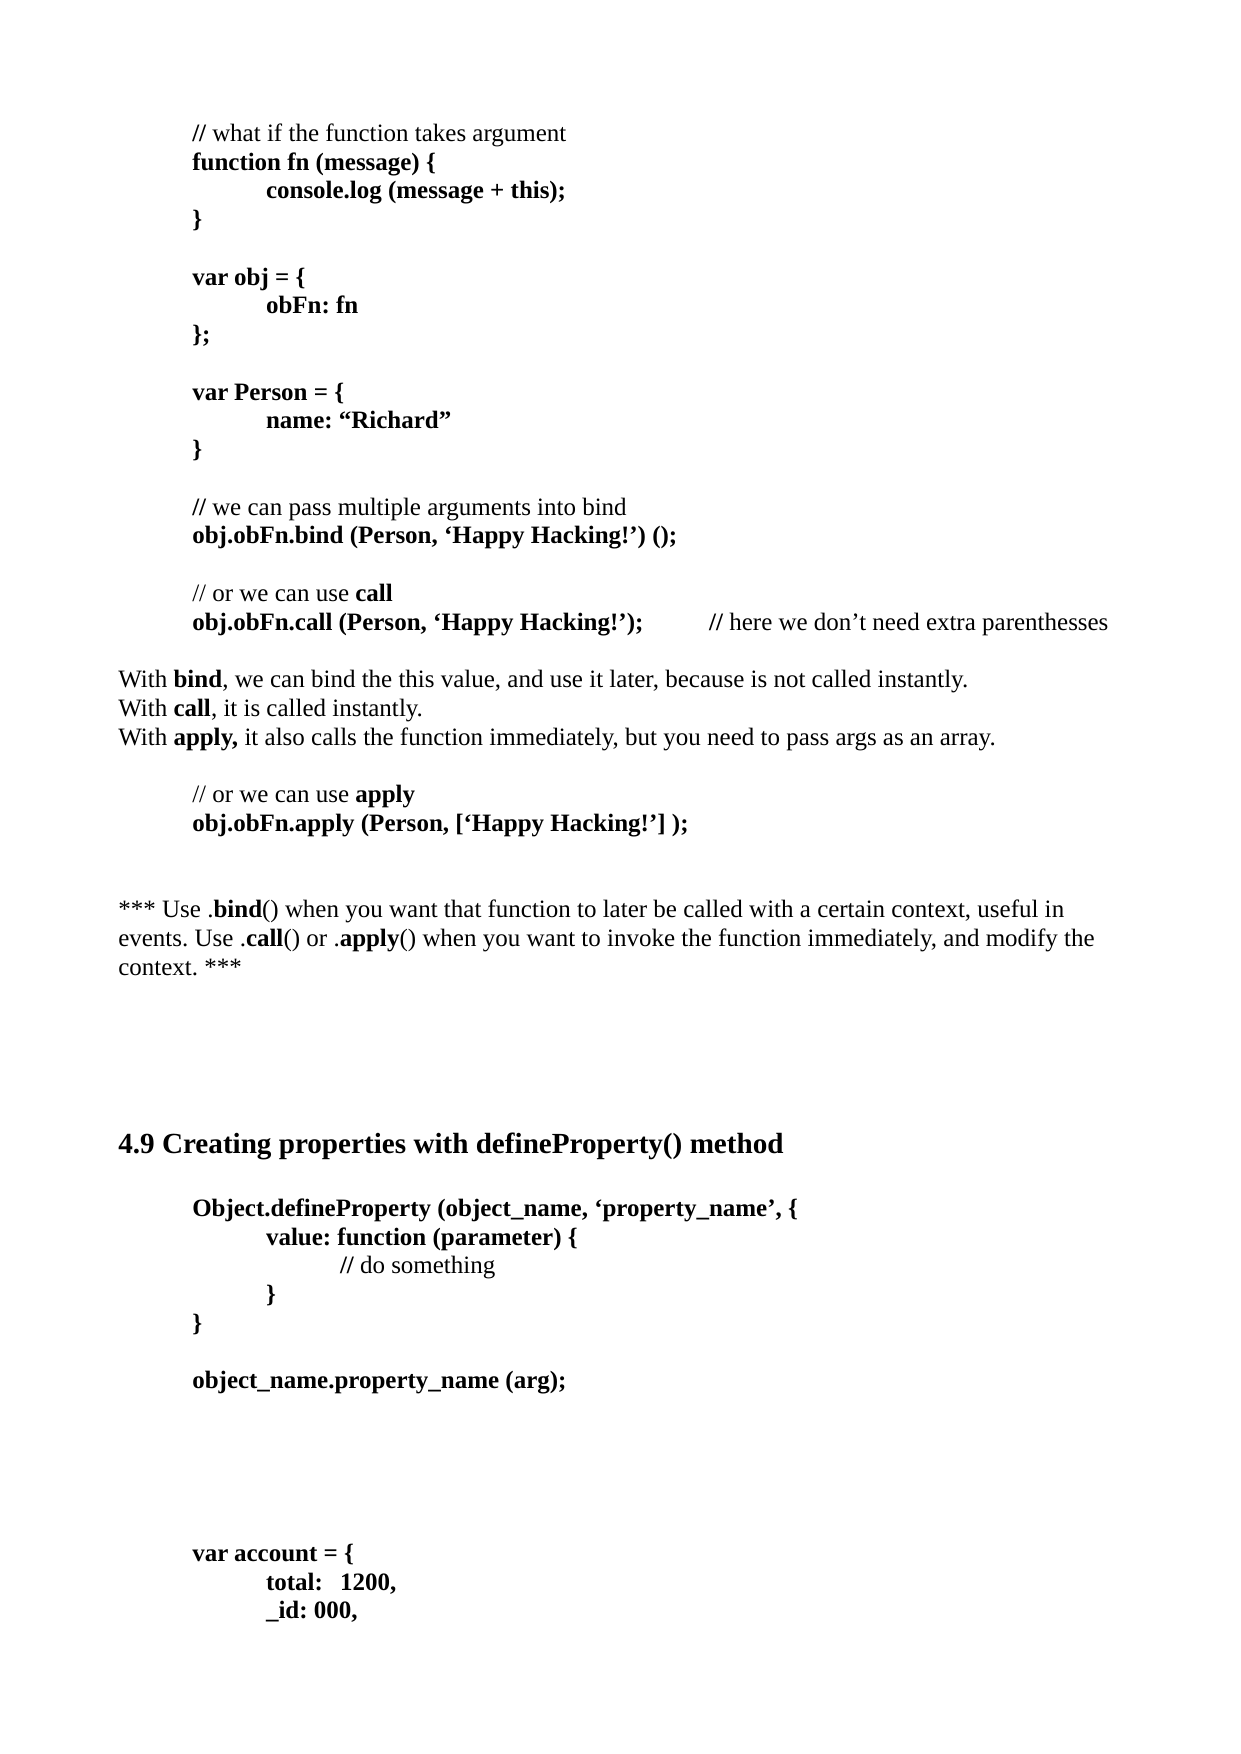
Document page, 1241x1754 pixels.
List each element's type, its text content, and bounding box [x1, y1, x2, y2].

text name: “Richard” [118, 406, 1122, 434]
text _id: 000, [118, 1595, 1122, 1624]
text With bind, we can bind the this value, and use it later, because is not called instantly. [118, 664, 1122, 693]
text With apply, it also calls the function immediately, but you need to pass args as an array. [118, 722, 1122, 751]
text 4.9 Creating properties with defineProperty() method [118, 1126, 1122, 1159]
text } [118, 204, 1122, 233]
text obj.obFn.apply (Person, [‘Happy Hacking!’] ); [118, 808, 1122, 837]
text obj.obFn.bind (Person, ‘Happy Hacking!’) (); [118, 521, 1122, 549]
text // we can pass multiple arguments into bind [118, 492, 1122, 521]
text var account = { [118, 1538, 1122, 1567]
text *** Use .bind() when you want that function to later be called with a certain context, useful in events. Use .call() or .apply() when you want to invoke the function immediately, and modify the context. *** [118, 894, 1122, 981]
text function fn (message) { [118, 147, 1122, 176]
text } [118, 1279, 1122, 1308]
text // or we can use apply [118, 779, 1122, 808]
text value: function (parameter) { [118, 1222, 1122, 1250]
text object_name.property_name (arg); [118, 1365, 1122, 1394]
text // or we can use call [118, 578, 1122, 607]
text } [118, 434, 1122, 463]
text var obj = { [118, 262, 1122, 291]
text Object.defineProperty (object_name, ‘property_name’, { [118, 1193, 1122, 1222]
text // do something [118, 1250, 1122, 1279]
text obFn: fn [118, 291, 1122, 319]
text // what if the function takes argument [118, 118, 1122, 147]
text With call, it is called instantly. [118, 693, 1122, 722]
text }; [118, 319, 1122, 348]
text obj.obFn.call (Person, ‘Happy Hacking!’); // here we don’t need extra parenthesses [118, 607, 1122, 636]
text } [118, 1308, 1122, 1337]
text console.log (message + this); [118, 176, 1122, 204]
text var Person = { [118, 377, 1122, 406]
text total: 1200, [118, 1567, 1122, 1595]
